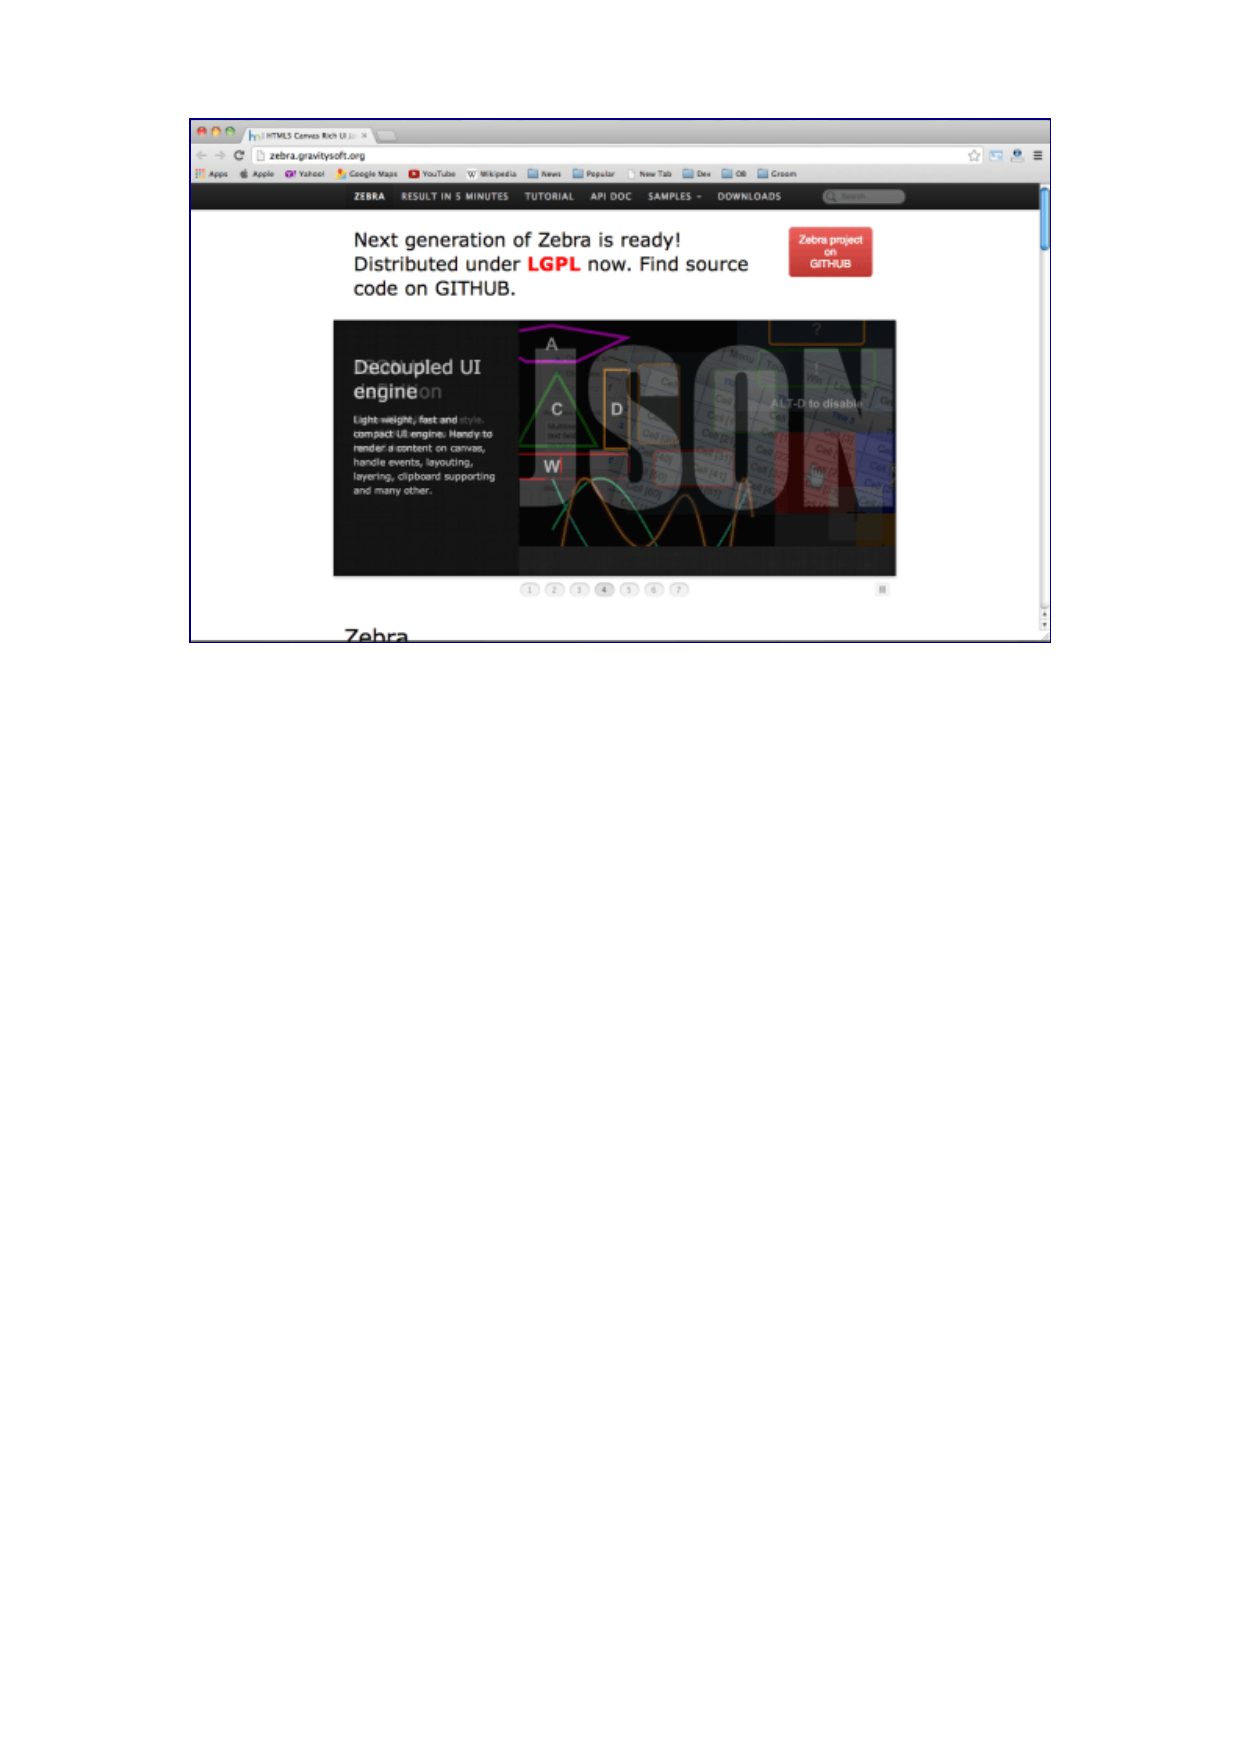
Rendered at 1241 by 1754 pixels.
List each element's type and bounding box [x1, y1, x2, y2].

picture [191, 120, 1050, 642]
